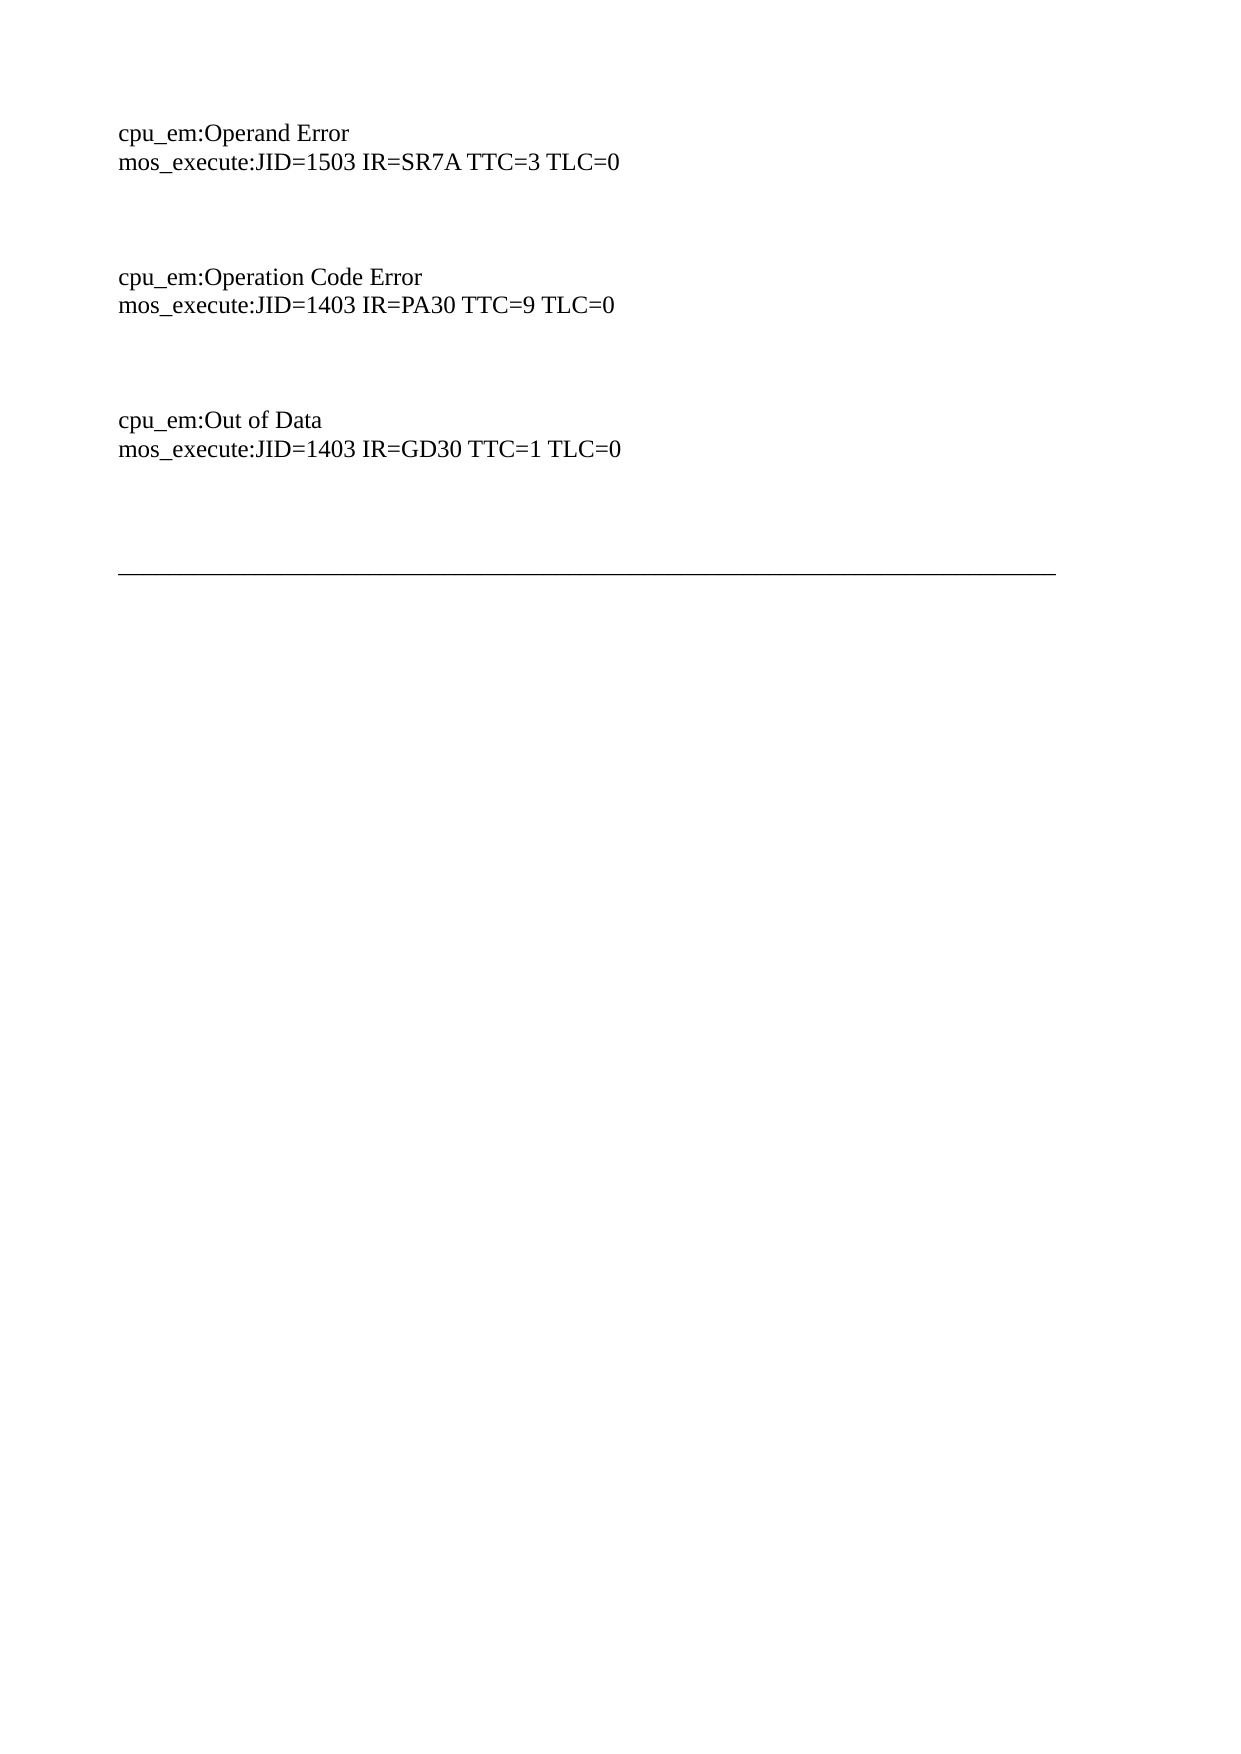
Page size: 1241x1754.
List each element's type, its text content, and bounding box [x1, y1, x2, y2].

text cpu_em:Operand Error [118, 118, 1122, 147]
text mos_execute:JID=1403 IR=PA30 TTC=9 TLC=0 [118, 291, 1122, 319]
text ___________________________________________________________________________ [118, 549, 1122, 578]
text mos_execute:JID=1503 IR=SR7A TTC=3 TLC=0 [118, 147, 1122, 176]
text mos_execute:JID=1403 IR=GD30 TTC=1 TLC=0 [118, 434, 1122, 463]
text cpu_em:Out of Data [118, 406, 1122, 434]
text cpu_em:Operation Code Error [118, 262, 1122, 291]
